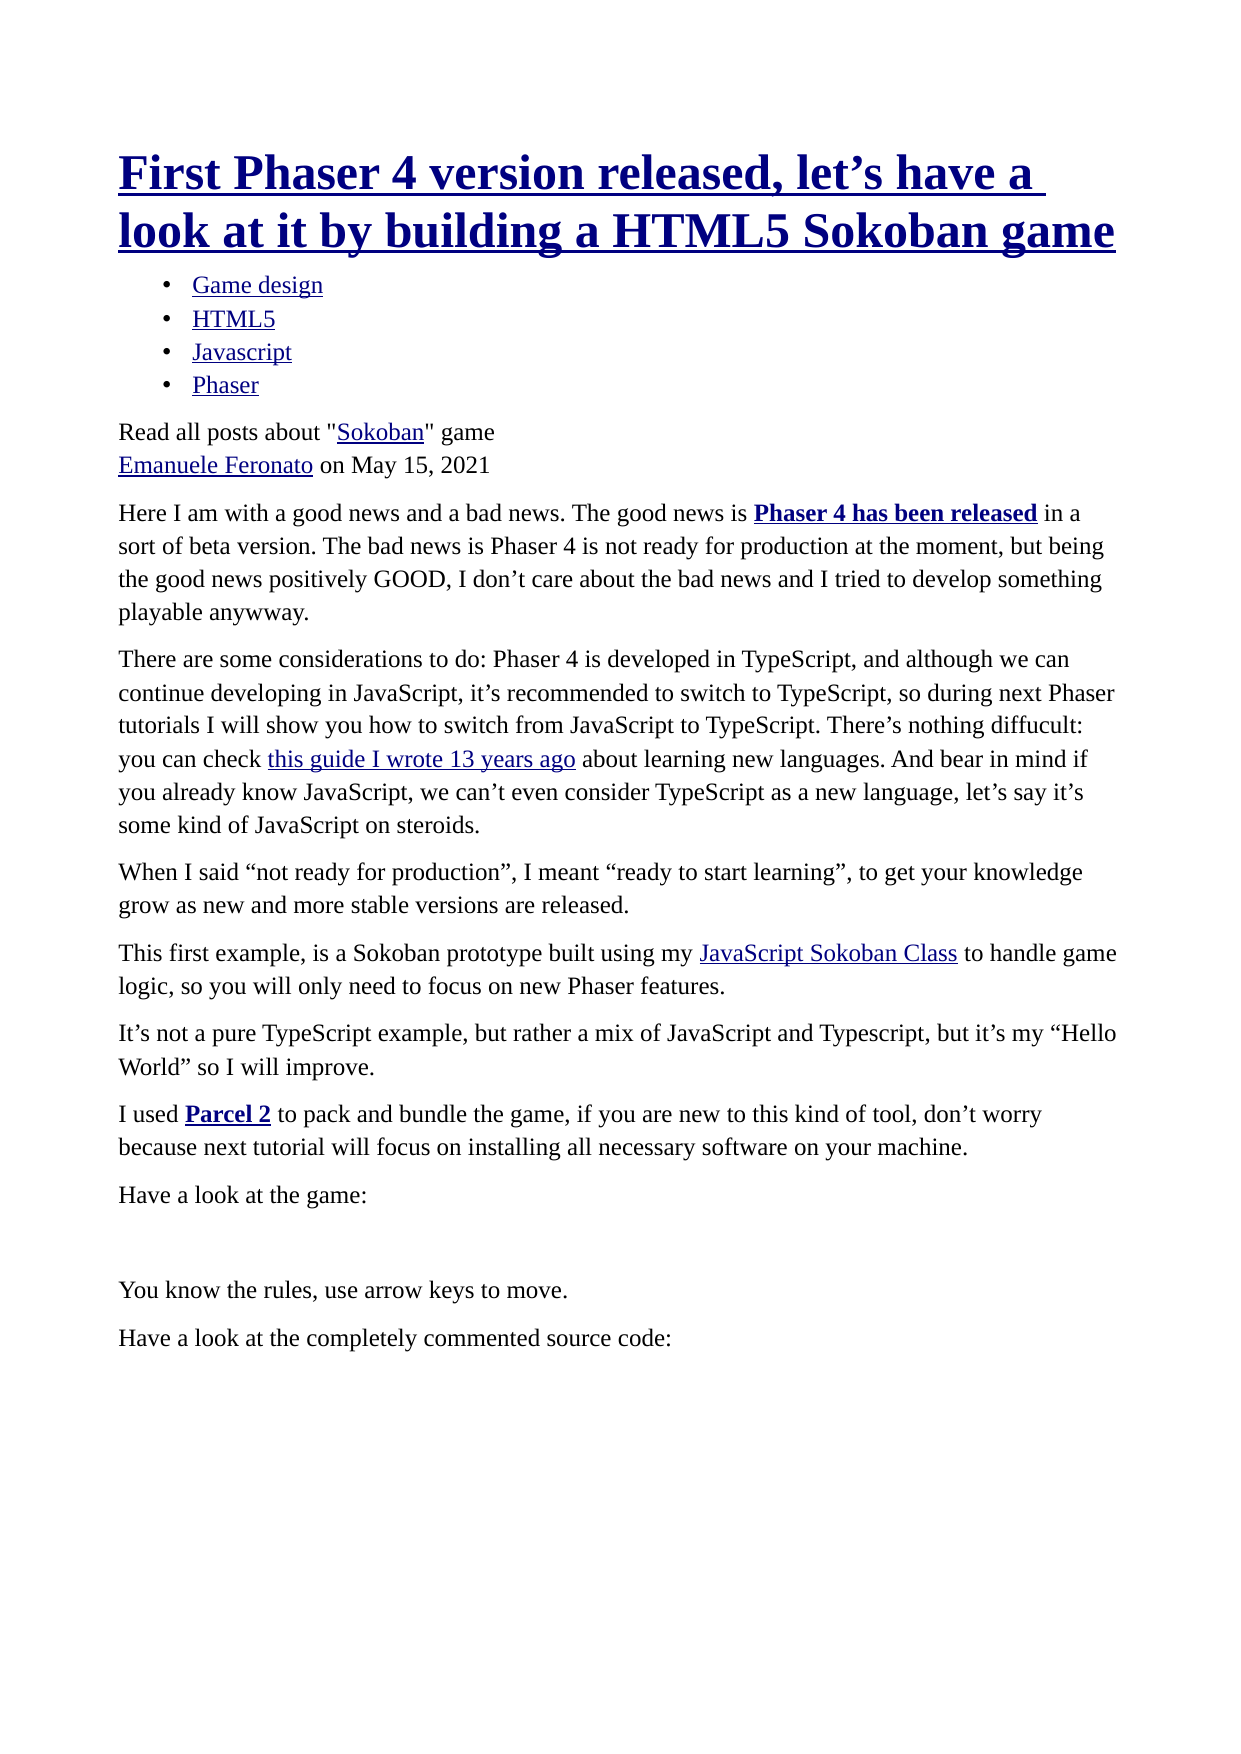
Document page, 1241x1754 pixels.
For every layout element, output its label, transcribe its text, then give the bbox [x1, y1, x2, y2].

text Have a look at the game: [118, 1180, 1122, 1208]
list Javascript [162, 337, 1122, 365]
text I used Parcel 2 to pack and bundle the game, if you are new to this kind of tool, don’t worry because next tutorial will focus on installing all necessary software on your machine. [118, 1099, 1122, 1161]
text You know the rules, use arrow keys to move. [118, 1275, 1122, 1304]
list HTML5 [162, 304, 1122, 332]
text When I said “not ready for production”, I meant “ready to start learning”, to get your knowledge grow as new and more stable versions are released. [118, 857, 1122, 919]
list Phaser [162, 370, 1122, 398]
text Emanuele Feronato on May 15, 2021 [118, 450, 1122, 479]
text There are some considerations to do: Phaser 4 is developed in TypeScript, and although we can continue developing in JavaScript, it’s recommended to switch to TypeScript, so during next Phaser tutorials I will show you how to switch from JavaScript to TypeScript. There’s nothing diffucult: you can check this guide I wrote 13 years ago about learning new languages. And bear in mind if you already know JavaScript, we can’t even consider TypeScript as a new language, let’s say it’s some kind of JavaScript on steroids. [118, 644, 1122, 838]
text Here I am with a good news and a bad news. The good news is Phaser 4 has been released in a sort of beta version. The bad news is Phaser 4 is not ready for production at the moment, but being the good news positively GOOD, I don’t care about the bad news and I tried to develop something playable anywway. [118, 498, 1122, 626]
subtitle First Phaser 4 version released, let’s have a look at it by building a HTML5 Sokoban game [118, 143, 1122, 258]
text It’s not a pure TypeScript example, but rather a mix of JavaScript and Typescript, but it’s my “Hello World” so I will improve. [118, 1018, 1122, 1080]
text Read all posts about "Sokoban" game [118, 417, 1122, 446]
text This first example, is a Sokoban prototype built using my JavaScript Sokoban Class to handle game logic, so you will only need to focus on new Phaser features. [118, 938, 1122, 1000]
list Game design [162, 271, 1122, 299]
text Have a look at the completely commented source code: [118, 1323, 1122, 1351]
